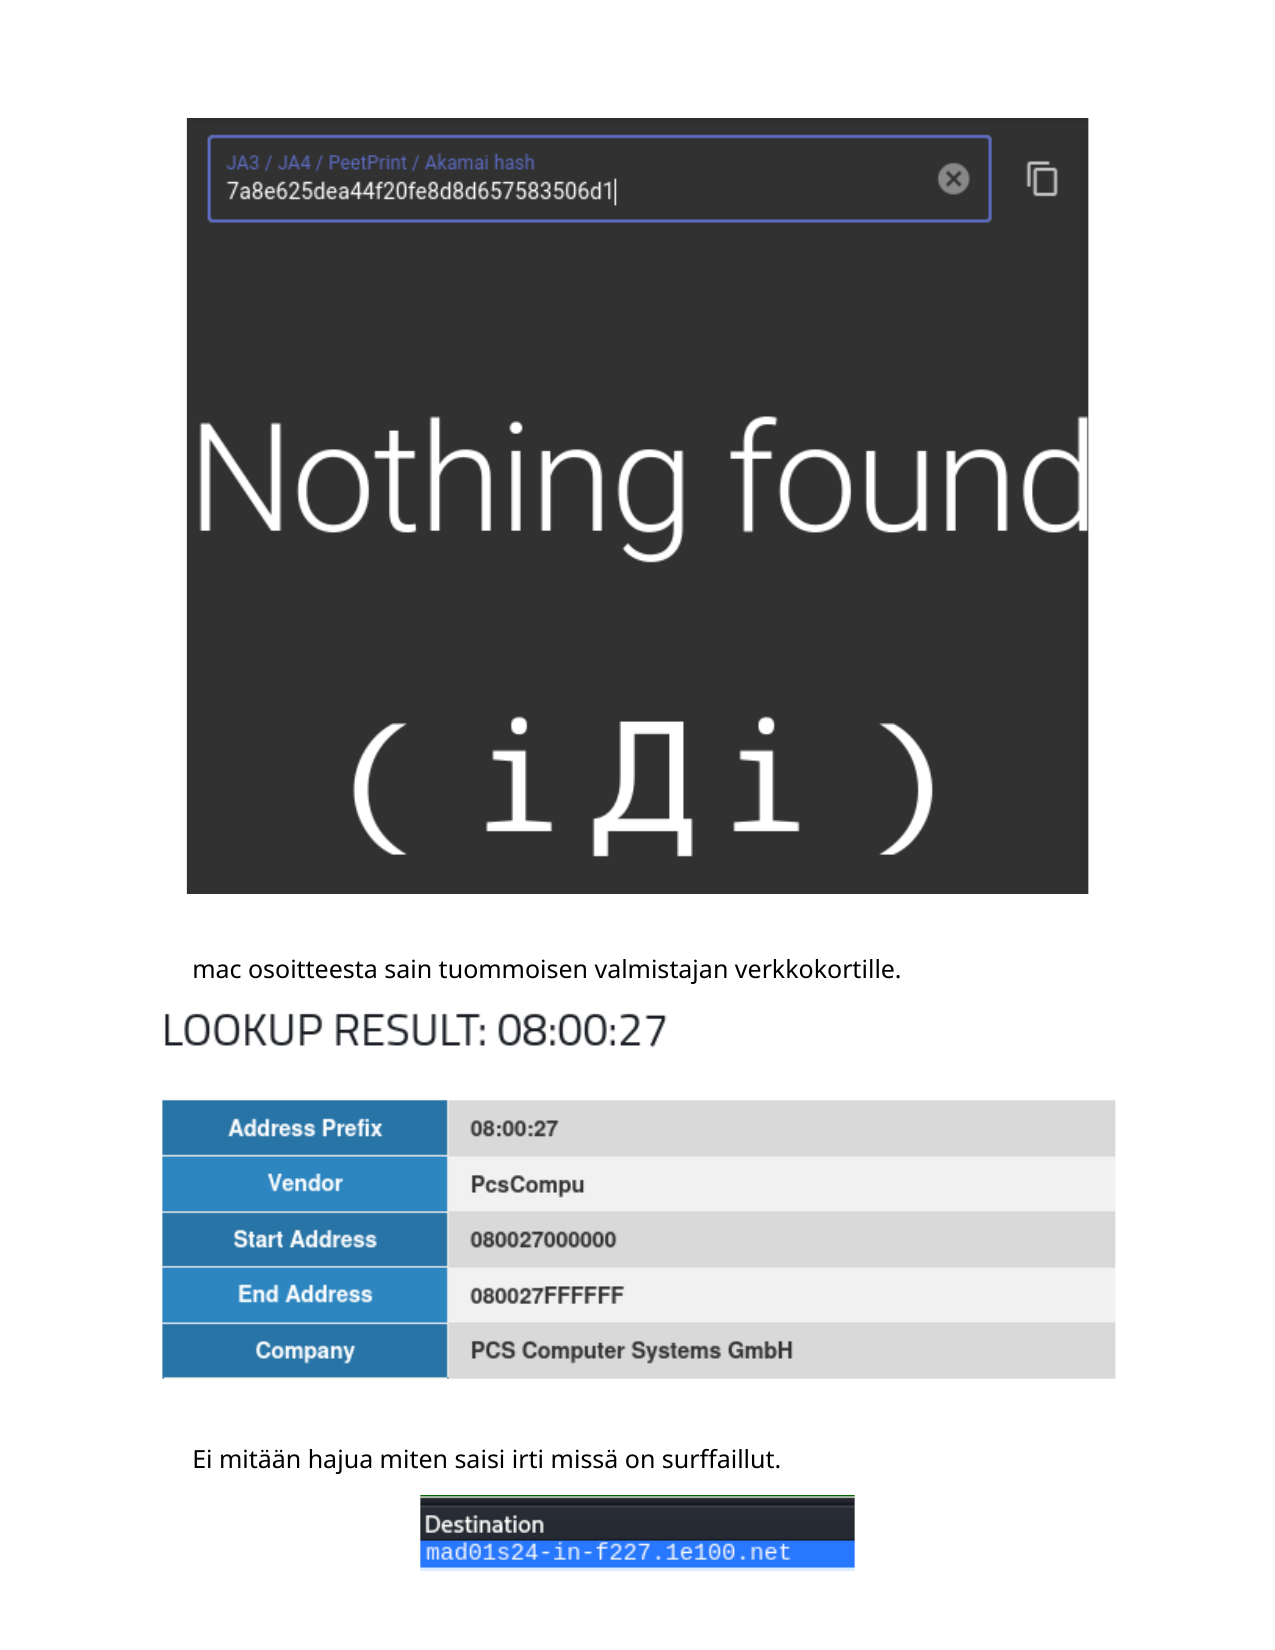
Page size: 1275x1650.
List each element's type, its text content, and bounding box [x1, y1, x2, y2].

picture [420, 1495, 855, 1571]
list Ei mitään hajua miten saisi irti missä on surffaillut. [118, 1006, 1157, 1476]
list mac osoitteesta sain tuommoisen valmistajan verkkokortille. [118, 952, 1157, 986]
picture [136, 1005, 1139, 1437]
picture [186, 118, 1089, 894]
